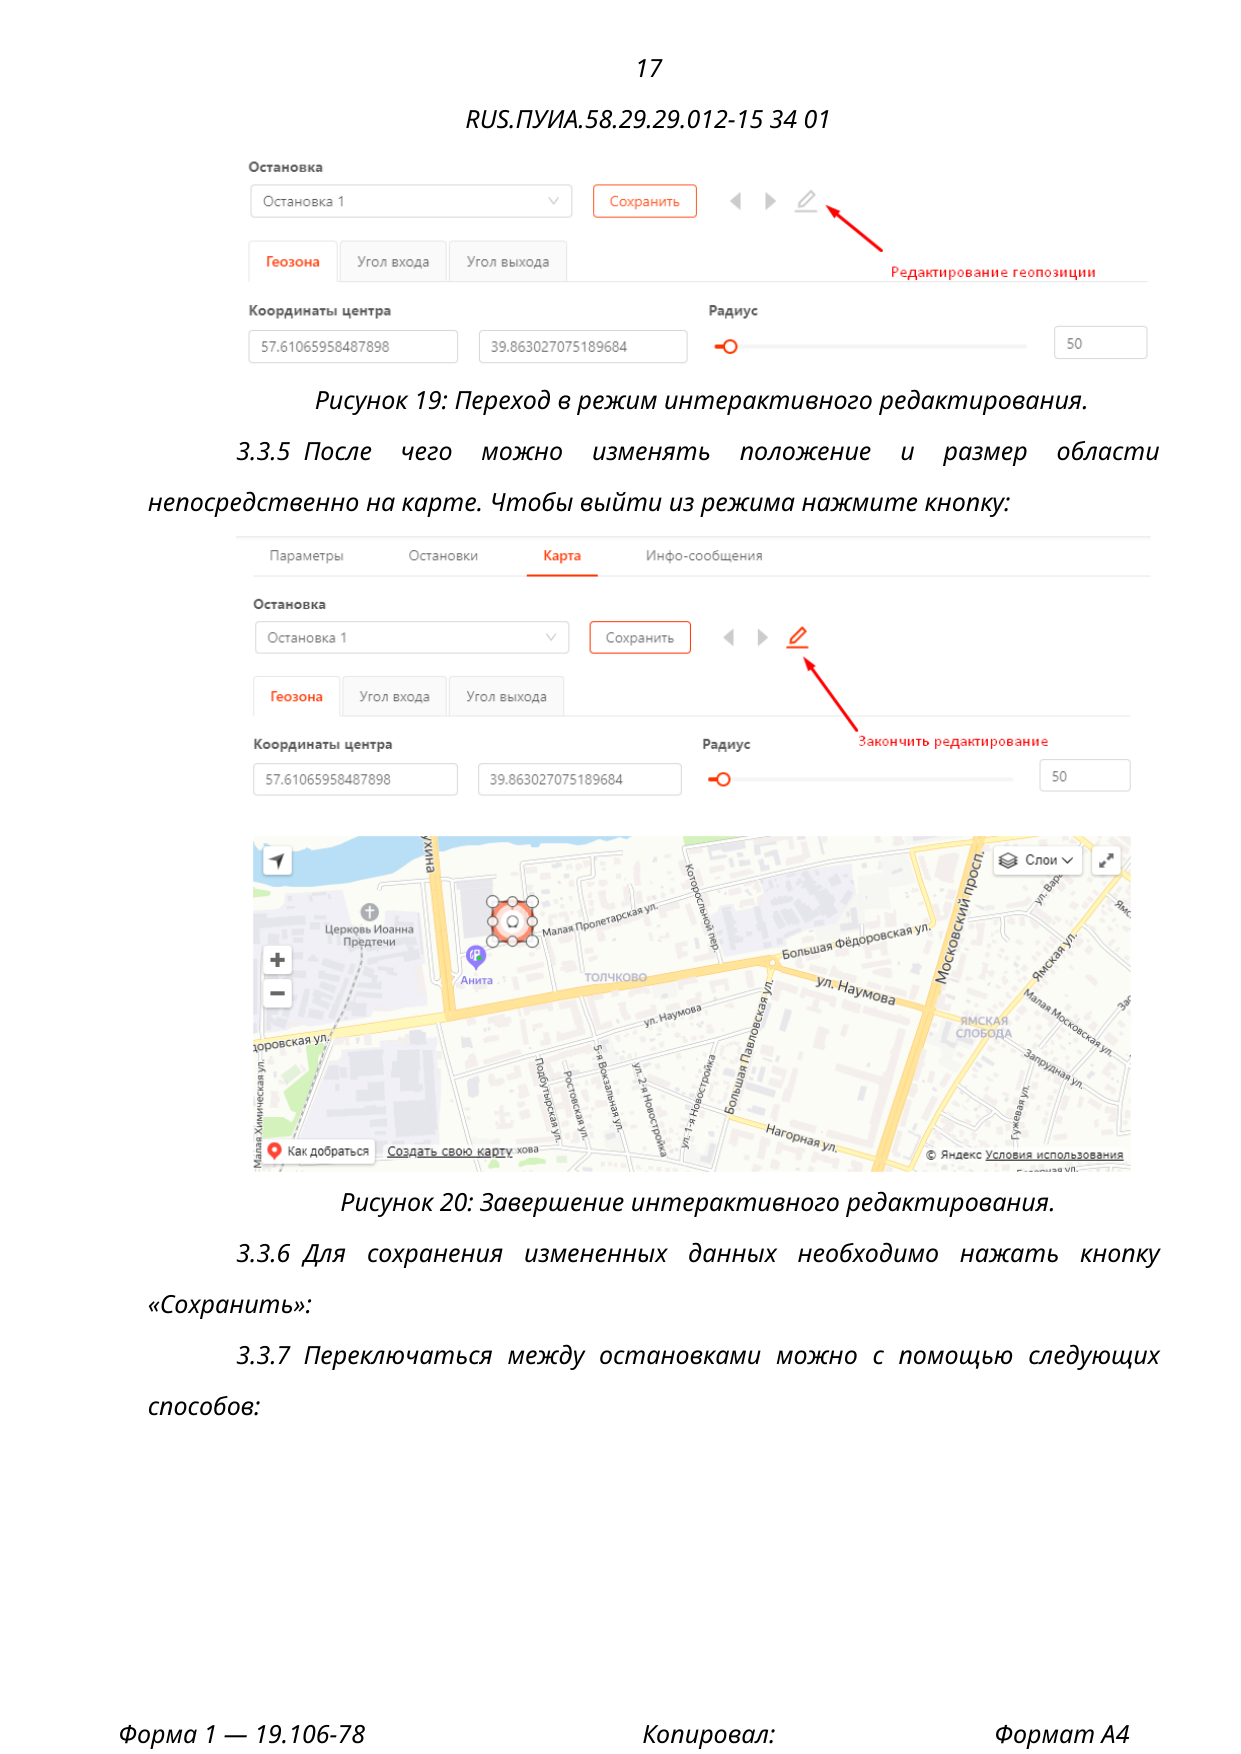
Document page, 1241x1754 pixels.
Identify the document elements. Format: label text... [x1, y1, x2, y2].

picture [236, 147, 1159, 383]
text Рисунок 20: Завершение интерактивного редактирования. [266, 1185, 1133, 1218]
subtitle Для сохранения измененных данных необходимо нажать кнопку «Сохранить»: [148, 1235, 1163, 1320]
subtitle Переключаться между остановками можно с помощью следующих способов: [148, 1337, 1163, 1422]
text Рисунок 19: Переход в режим интерактивного редактирования. [266, 383, 1141, 417]
subtitle После чего можно изменять положение и размер области непосредственно на карте. Чтобы выйти из режима нажмите кнопку: [148, 434, 1163, 519]
picture [236, 536, 1151, 1185]
